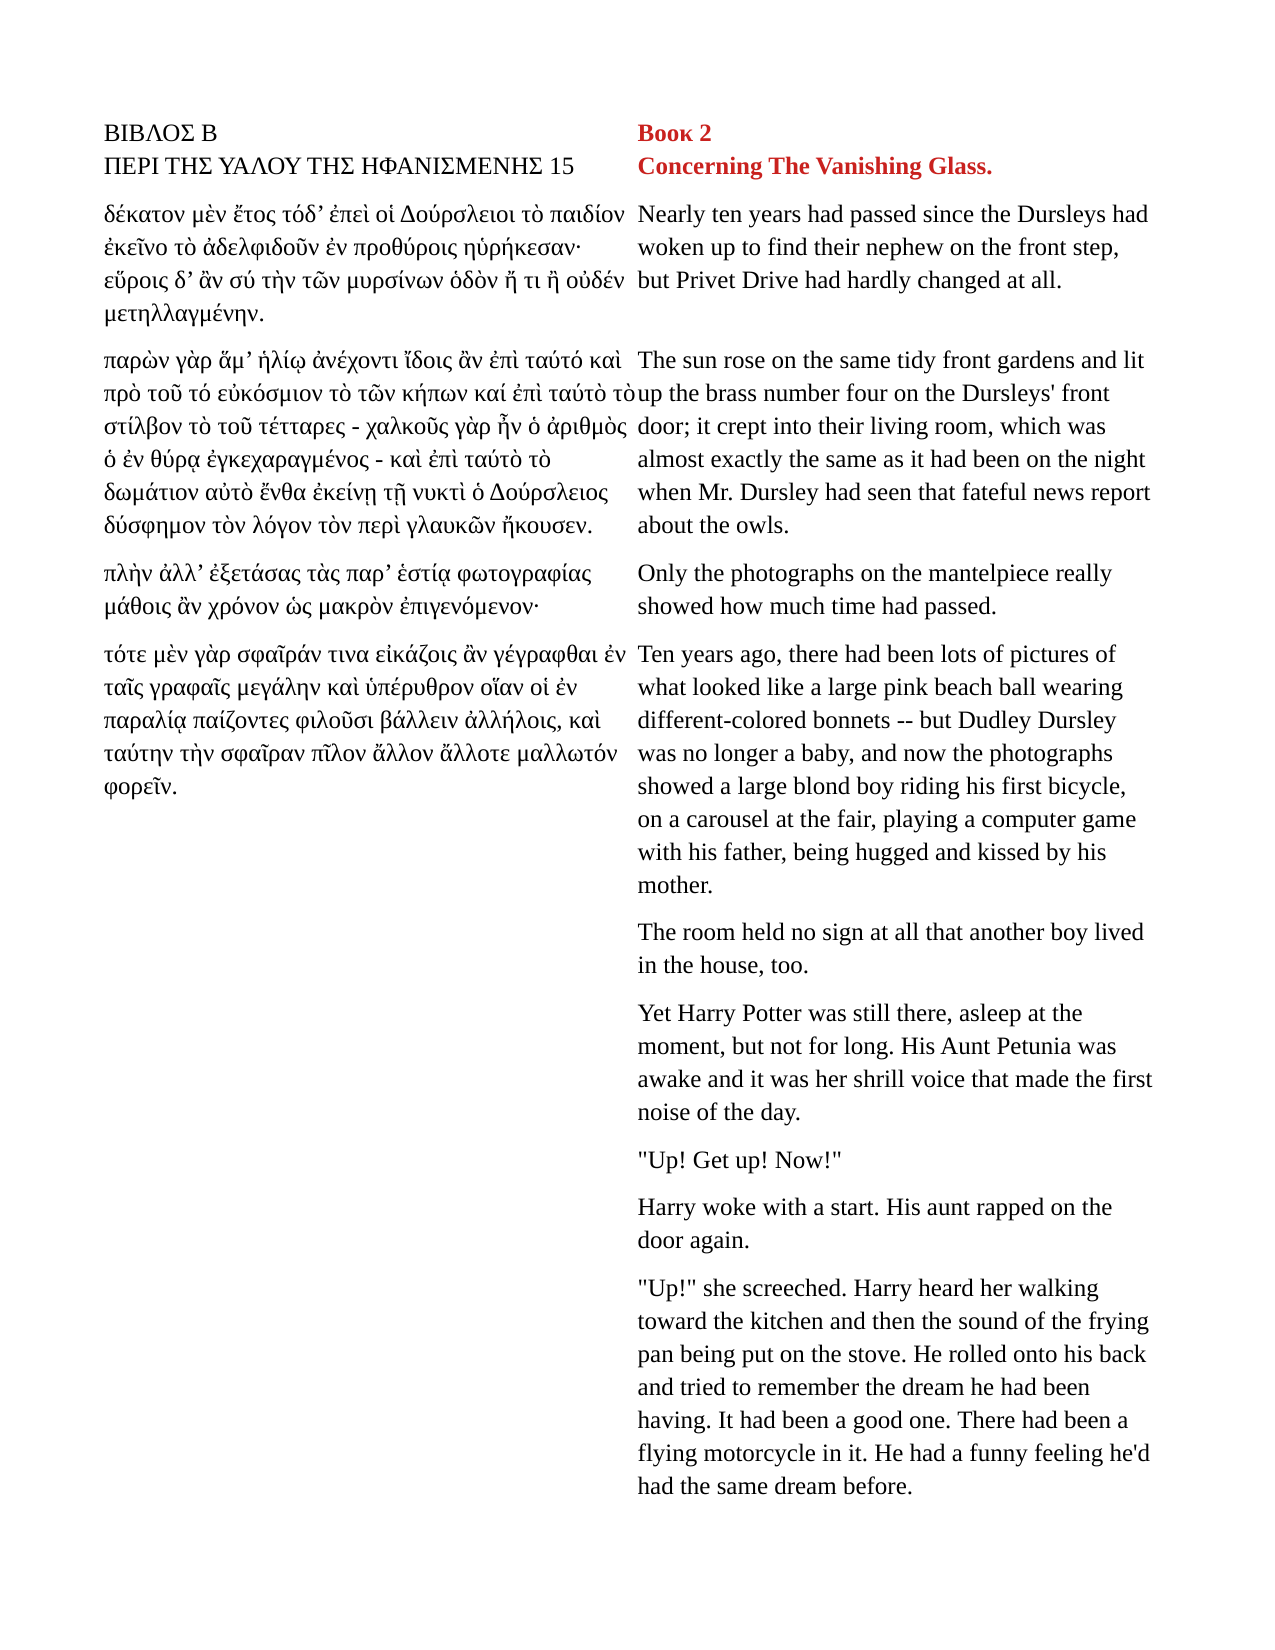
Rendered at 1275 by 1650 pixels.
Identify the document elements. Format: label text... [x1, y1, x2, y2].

table_cell [104, 918, 637, 998]
table_cell πλὴν ἀλλ’ ἐξετάσας τὰς παρ’ ἑστίᾳ φωτογραφίας μάθοις ἂν χρόνον ὡς μακρὸν ἐπιγενόμενον· [104, 558, 637, 639]
table_cell Ten years ago, there had been lots of pictures of what looked like a large pink beach ball wearing different-colored bonnets -- but Dudley Dursley was no longer a baby, and now the photographs showed a large blond boy riding his first bicycle, on a carousel at the fair, playing a computer game with his father, being hugged and kissed by his mother. [638, 639, 1157, 917]
table_cell Only the photographs on the mantelpiece really showed how much time had passed. [638, 558, 1157, 639]
table_cell [104, 998, 637, 1145]
table_cell The sun rose on the same tidy front gardens and lit up the brass number four on the Dursleys' front door; it crept into their living room, which was almost exactly the same as it had been on the night when Mr. Dursley had seen that fateful news report about the owls. [638, 345, 1157, 558]
table_cell Harry woke with a start. His aunt rapped on the door again. [638, 1193, 1157, 1273]
table_header Βοοκ 2 Concerning The Vanishing Glass. [638, 118, 1157, 199]
table_header ΒΙΒΛΟΣ Β ΠΕΡΙ ΤΗΣ ΥΑΛΟΥ ΤΗΣ ΗΦΑΝΙΣΜΕΝΗΣ 15 [104, 118, 637, 199]
table_cell [104, 1193, 637, 1273]
table_cell Nearly ten years had passed since the Dursleys had woken up to find their nephew on the front step, but Privet Drive had hardly changed at all. [638, 199, 1157, 345]
table_cell "Up! Get up! Now!" [638, 1145, 1157, 1192]
table_cell [104, 1273, 637, 1519]
table_cell [104, 1145, 637, 1192]
table_cell "Up!" she screeched. Harry heard her walking toward the kitchen and then the sound of the frying pan being put on the stove. He rolled onto his back and tried to remember the dream he had been having. It had been a good one. There had been a flying motorcycle in it. He had a funny feeling he'd had the same dream before. [638, 1273, 1157, 1519]
table_cell Yet Harry Potter was still there, asleep at the moment, but not for long. His Aunt Petunia was awake and it was her shrill voice that made the first noise of the day. [638, 998, 1157, 1145]
table_cell τότε μὲν γὰρ σφαῖράν τινα εἰκάζοις ἂν γέγραφθαι ἐν ταῖς γραφαῖς μεγάλην καὶ ὑπέρυθρον οἵαν οἱ ἐν παραλίᾳ παίζοντες φιλοῦσι βάλλειν ἀλλήλοις, καὶ ταύτην τὴν σφαῖραν πῖλον ἄλλον ἄλλοτε μαλλωτόν φορεῖν. [104, 639, 637, 917]
table_cell παρὼν γὰρ ἅμ’ ἡλίῳ ἀνέχοντι ἴδοις ἂν ἐπὶ ταύτό καὶ πρὸ τοῦ τό εὐκόσμιον τὸ τῶν κήπων καί ἐπὶ ταύτὸ τὸ στίλβον τὸ τοῦ τέτταρες - χαλκοῦς γὰρ ἦν ὁ ἀριθμὸς ὁ ἐν θύρᾳ ἐγκεχαραγμένος - καὶ ἐπὶ ταύτὸ τὸ δωμάτιον αὐτὸ ἔνθα ἐκείνῃ τῇ νυκτὶ ὁ Δούρσλειος δύσφημον τὸν λόγον τὸν περὶ γλαυκῶν ἤκουσεν. [104, 345, 637, 558]
table_cell δέκατον μὲν ἔτος τόδ’ ἐπεὶ οἱ Δούρσλειοι τὸ παιδίον ἐκεῖνο τὸ ἀδελφιδοῦν ἐν προθύροις ηὑρήκεσαν· εὕροις δ’ ἂν σύ τὴν τῶν μυρσίνων ὁδὸν ἤ τι ἢ οὐδέν μετηλλαγμένην. [104, 199, 637, 345]
table_cell The room held no sign at all that another boy lived in the house, too. [638, 918, 1157, 998]
